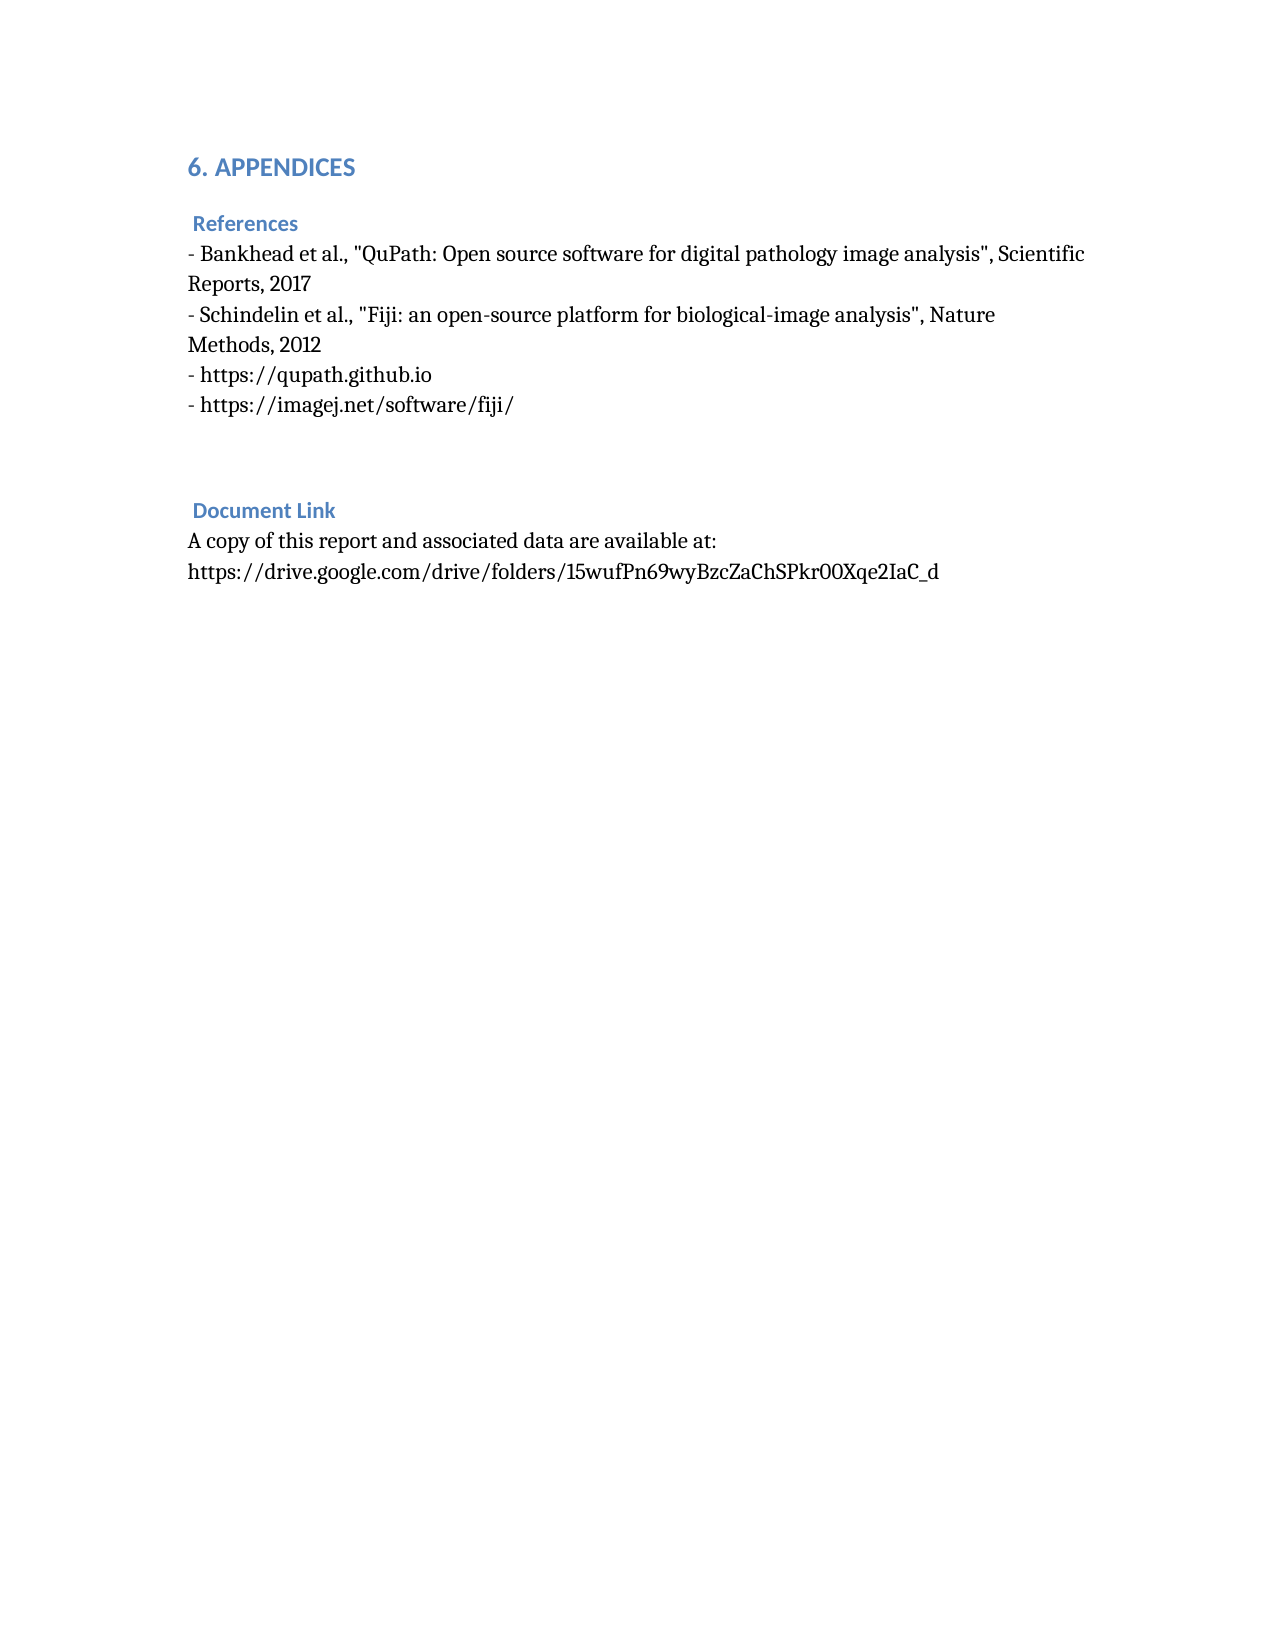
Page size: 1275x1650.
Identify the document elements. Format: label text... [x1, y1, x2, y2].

text - Bankhead et al., "QuPath: Open source software for digital pathology image analysis", Scientific Reports, 2017 - Schindelin et al., "Fiji: an open-source platform for biological-image analysis", Nature Methods, 2012 - https://qupath.github.io - https://imagej.net/software/fiji/ [187, 241, 1087, 418]
text A copy of this report and associated data are available at: https://drive.google.com/drive/folders/15wufPn69wyBzcZaChSPkr00Xqe2IaC_d [187, 528, 1087, 585]
subtitle References [187, 209, 1087, 237]
subtitle 6. APPENDICES [187, 150, 1087, 183]
subtitle Document Link [187, 496, 1087, 524]
